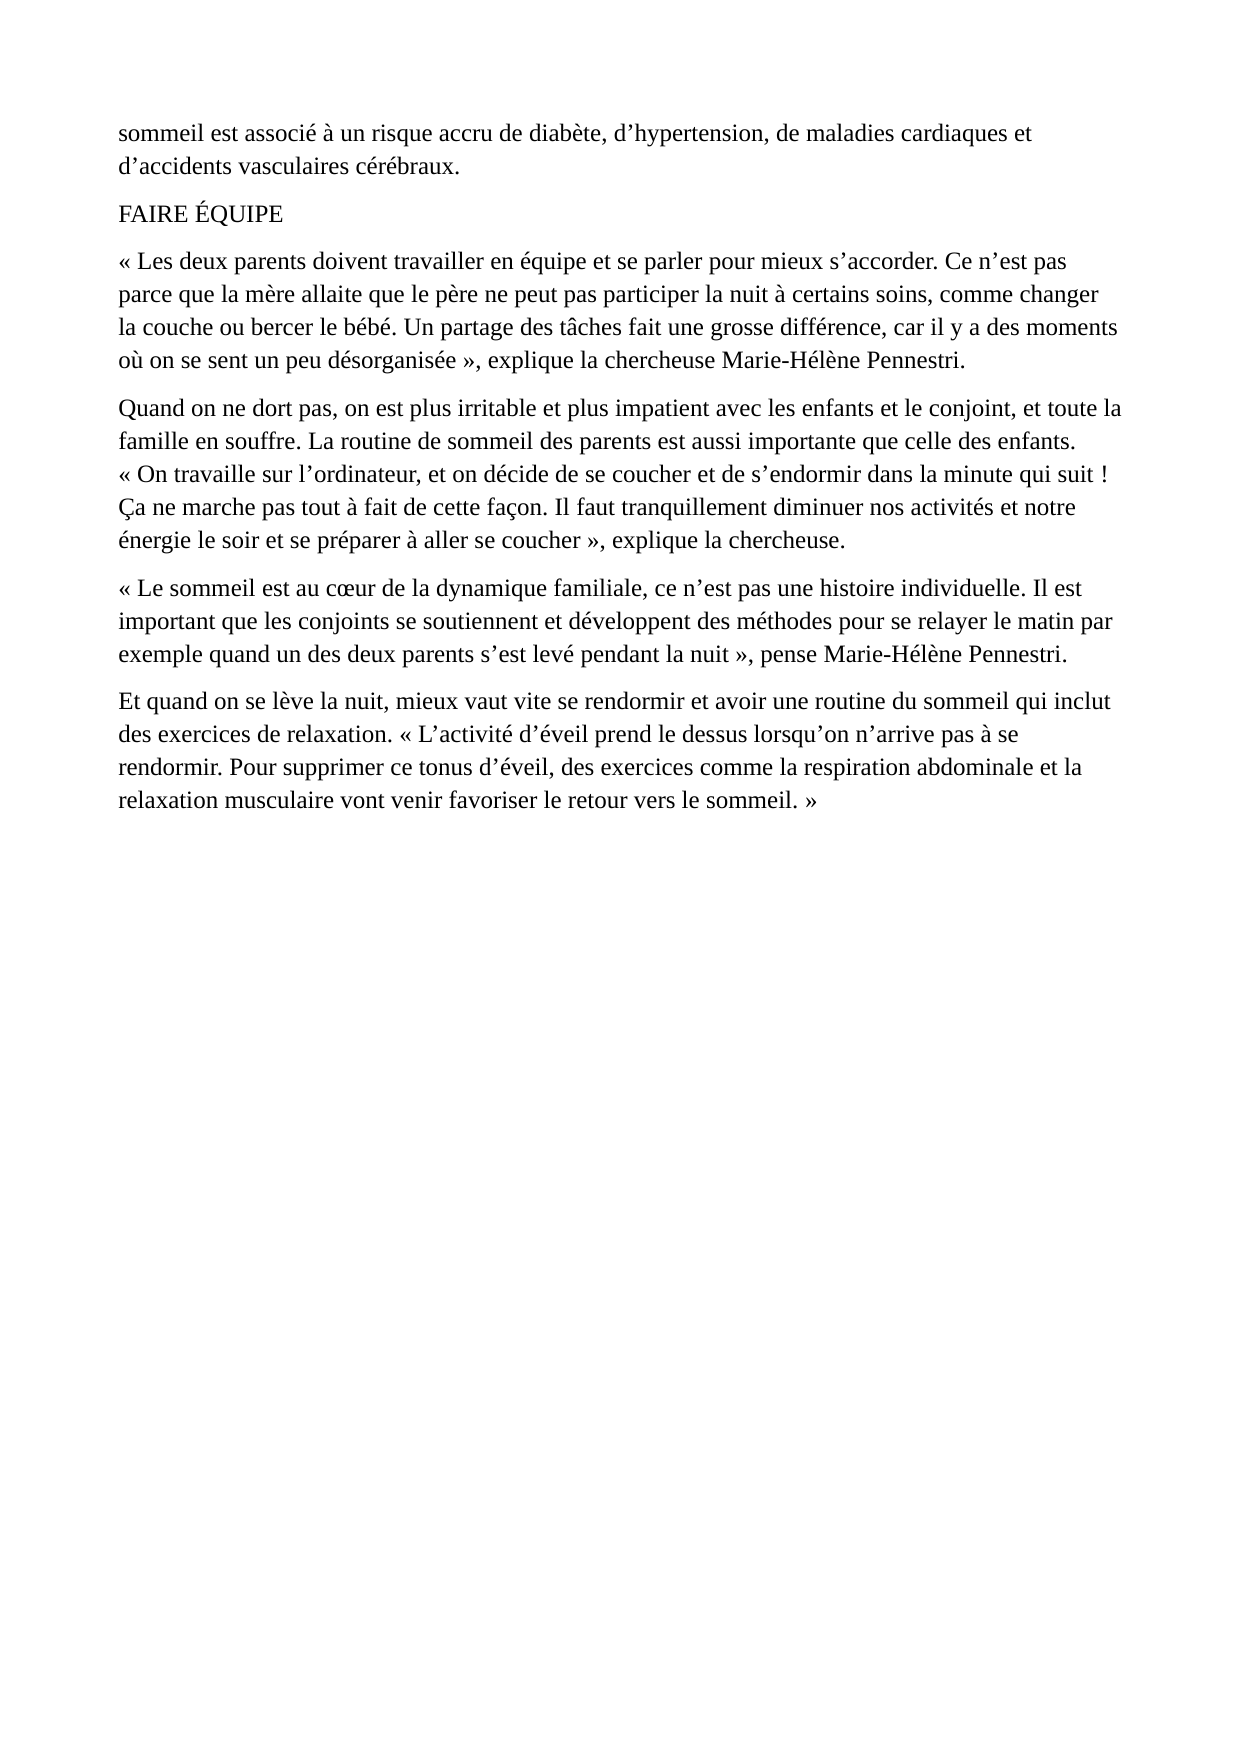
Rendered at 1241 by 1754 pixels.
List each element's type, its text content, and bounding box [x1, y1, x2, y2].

text « Les deux parents doivent travailler en équipe et se parler pour mieux s’accorder. Ce n’est pas parce que la mère allaite que le père ne peut pas participer la nuit à certains soins, comme changer la couche ou bercer le bébé. Un partage des tâches fait une grosse différence, car il y a des moments où on se sent un peu désorganisée », explique la chercheuse Marie-Hélène Pennestri. [118, 246, 1122, 374]
text « Le sommeil est au cœur de la dynamique familiale, ce n’est pas une histoire individuelle. Il est important que les conjoints se soutiennent et développent des méthodes pour se relayer le matin par exemple quand un des deux parents s’est levé pendant la nuit », pense Marie-Hélène Pennestri. [118, 573, 1122, 667]
text Et quand on se lève la nuit, mieux vaut vite se rendormir et avoir une routine du sommeil qui inclut des exercices de relaxation. « L’activité d’éveil prend le dessus lorsqu’on n’arrive pas à se rendormir. Pour supprimer ce tonus d’éveil, des exercices comme la respiration abdominale et la relaxation musculaire vont venir favoriser le retour vers le sommeil. » [118, 686, 1122, 814]
text sommeil est associé à un risque accru de diabète, d’hypertension, de maladies cardiaques et d’accidents vasculaires cérébraux. [118, 118, 1122, 180]
text Quand on ne dort pas, on est plus irritable et plus impatient avec les enfants et le conjoint, et toute la famille en souffre. La routine de sommeil des parents est aussi importante que celle des enfants. « On travaille sur l’ordinateur, et on décide de se coucher et de s’endormir dans la minute qui suit ! Ça ne marche pas tout à fait de cette façon. Il faut tranquillement diminuer nos activités et notre énergie le soir et se préparer à aller se coucher », explique la chercheuse. [118, 393, 1122, 554]
text FAIRE ÉQUIPE [118, 199, 1122, 227]
